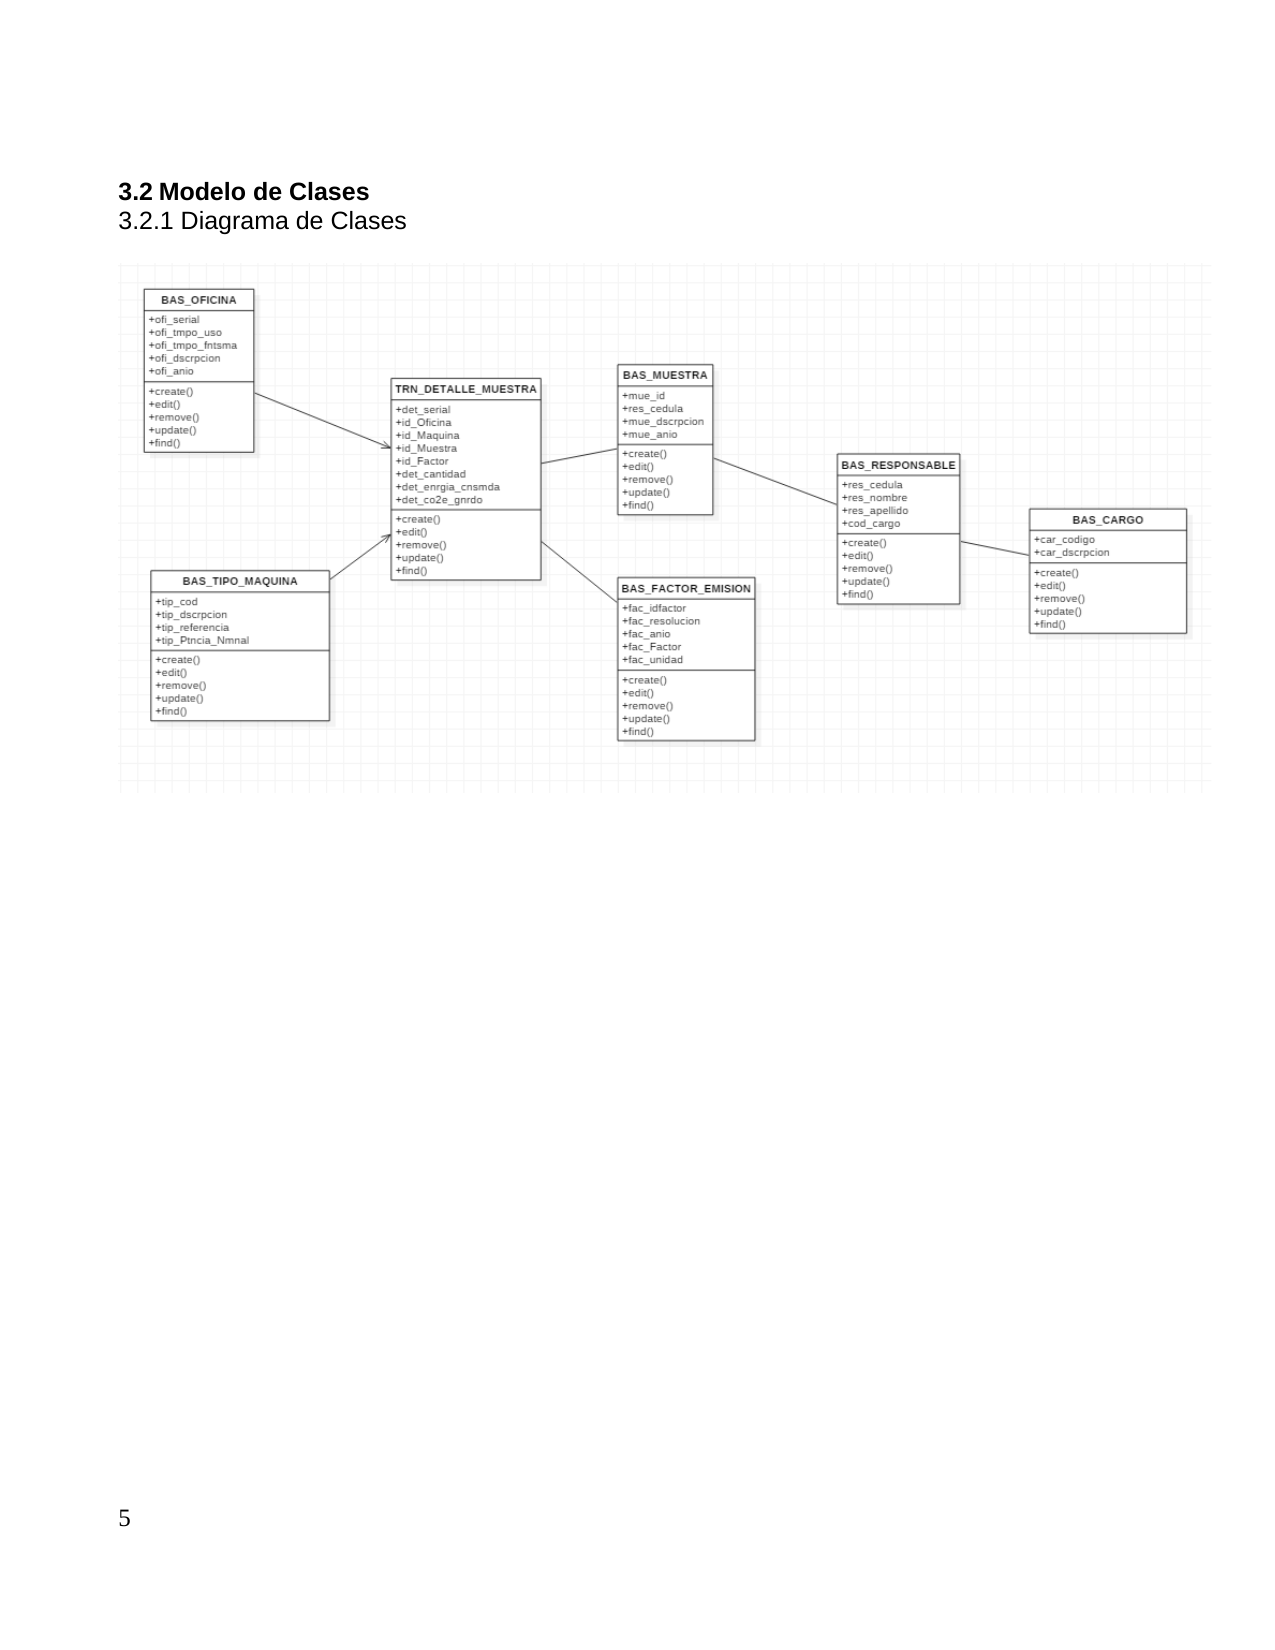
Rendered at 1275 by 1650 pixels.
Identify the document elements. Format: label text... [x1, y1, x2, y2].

text 3.2.1 Diagrama de Clases [118, 206, 1157, 235]
picture [118, 263, 1212, 793]
text 3.2 Modelo de Clases [118, 176, 1157, 206]
